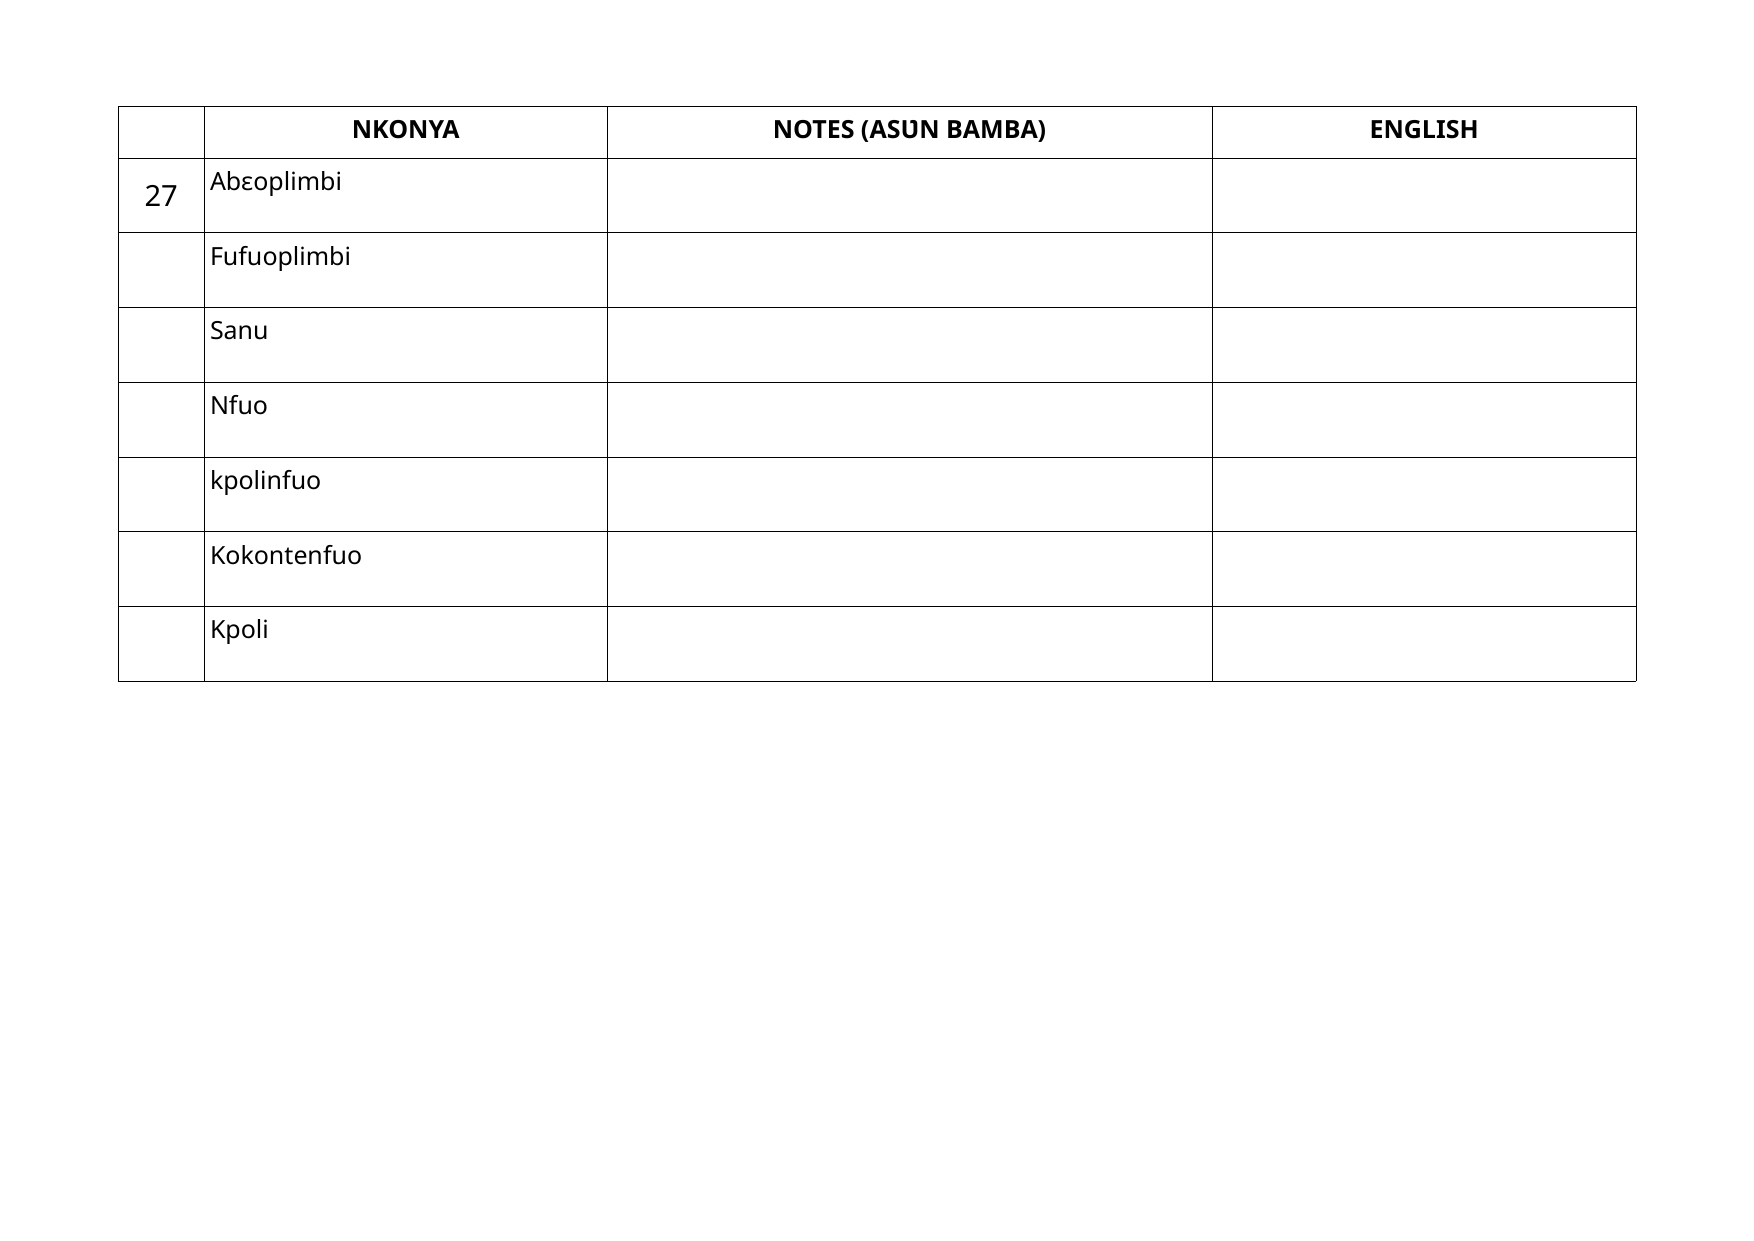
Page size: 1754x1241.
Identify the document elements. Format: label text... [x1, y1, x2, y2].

table_cell Nfuo [205, 383, 607, 457]
table_header ENGLISH [1213, 107, 1636, 157]
table_cell [119, 532, 204, 606]
table_cell Fufuoplimbi [205, 233, 607, 307]
table_cell [119, 308, 204, 382]
table_header NKONYA [205, 107, 607, 157]
table_cell [1213, 159, 1636, 232]
table_cell [119, 607, 204, 681]
table_header [119, 107, 204, 157]
table_header NOTES (ASƲN BAMBA) [608, 107, 1212, 157]
table_cell [1213, 532, 1636, 606]
table_cell [1213, 233, 1636, 307]
table_cell [608, 532, 1212, 606]
table_cell 27 [119, 159, 204, 232]
table_cell [608, 383, 1212, 457]
table_cell [608, 308, 1212, 382]
table_cell [608, 458, 1212, 531]
table_cell [608, 233, 1212, 307]
table_cell [119, 233, 204, 307]
table_cell Sanu [205, 308, 607, 382]
table_cell [119, 458, 204, 531]
table_cell [1213, 308, 1636, 382]
table_cell kpolinfuo [205, 458, 607, 531]
table_cell [1213, 383, 1636, 457]
table_cell [119, 383, 204, 457]
table_cell Kpoli [205, 607, 607, 681]
table_cell Abɛoplimbi [205, 159, 607, 232]
table_cell [1213, 607, 1636, 681]
table_cell Kokontenfuo [205, 532, 607, 606]
table_cell [608, 159, 1212, 232]
table_cell [1213, 458, 1636, 531]
table_cell [608, 607, 1212, 681]
